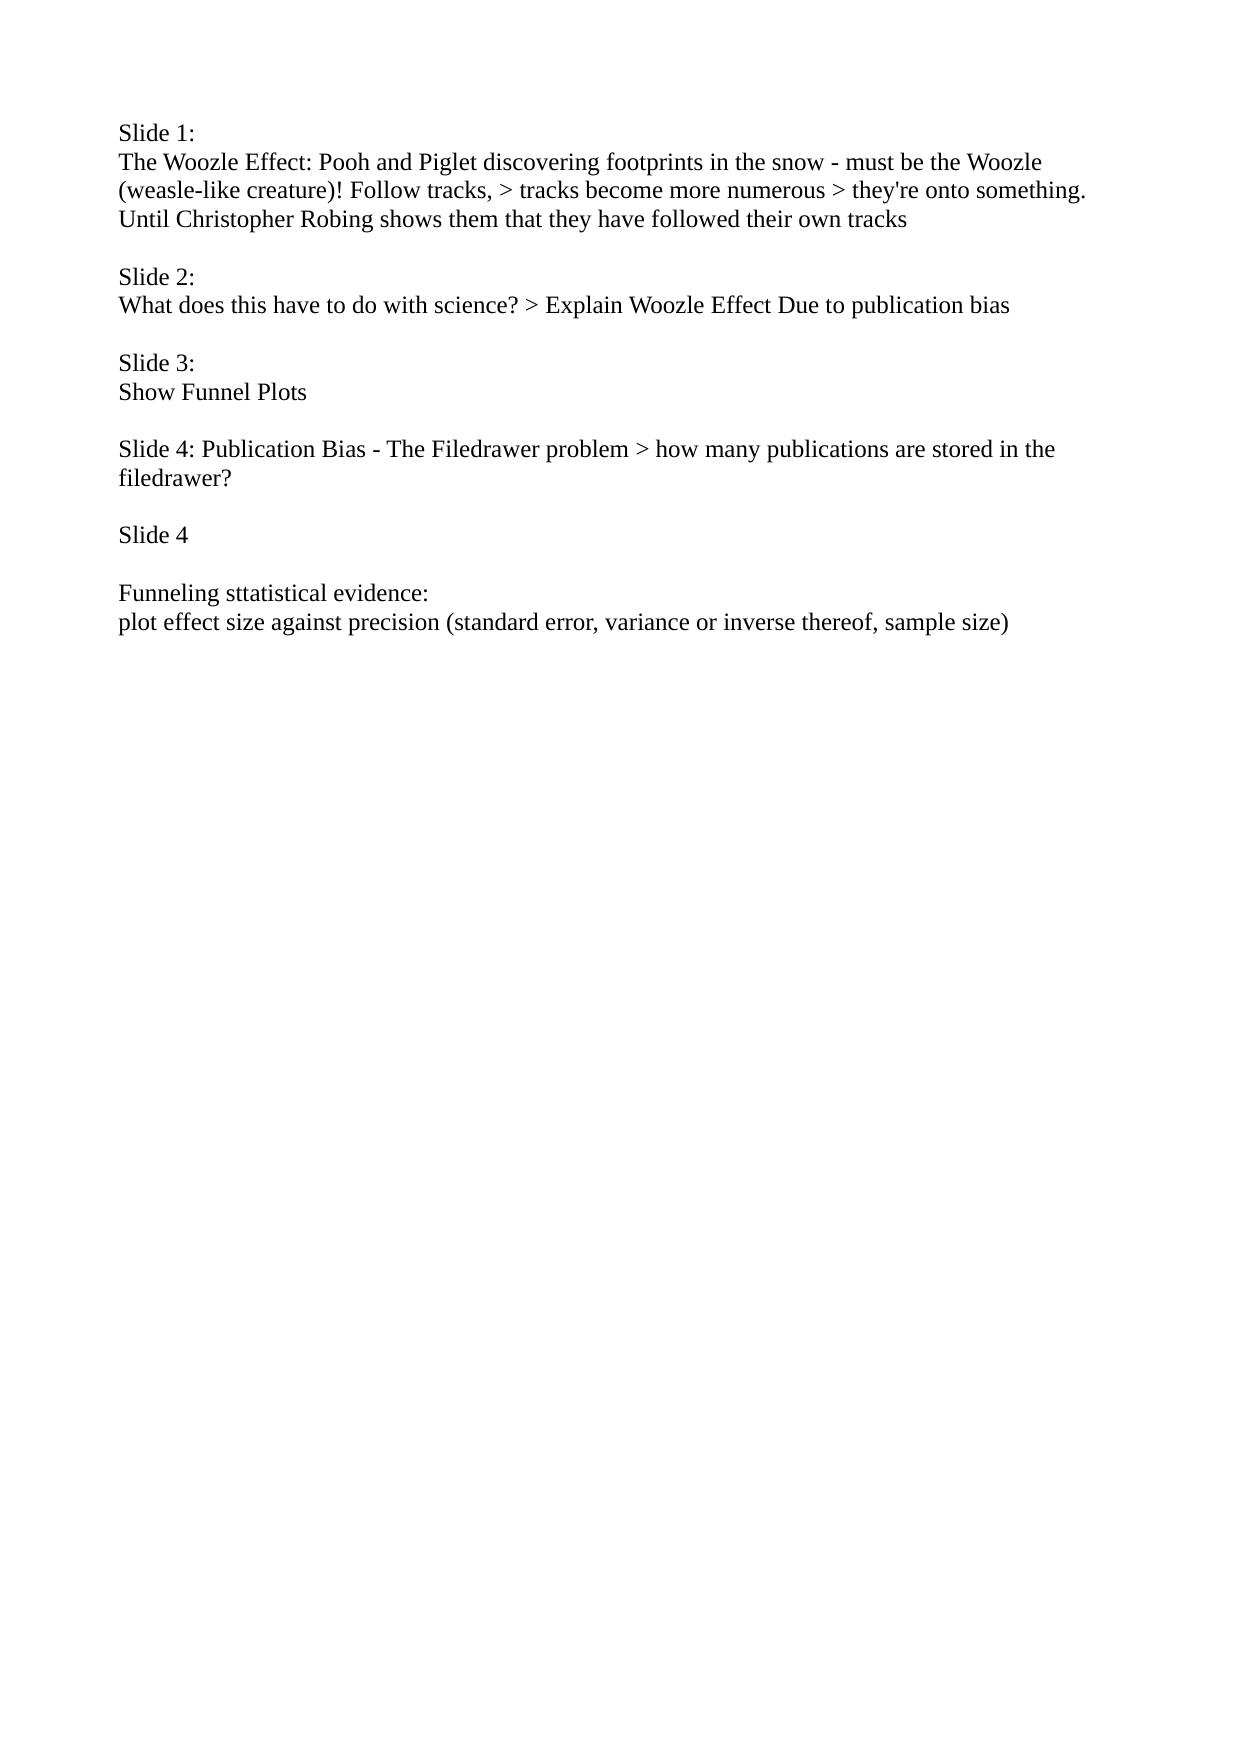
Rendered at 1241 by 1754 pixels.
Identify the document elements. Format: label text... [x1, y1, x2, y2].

text Slide 4: Publication Bias - The Filedrawer problem > how many publications are stored in the filedrawer? [118, 434, 1122, 492]
text What does this have to do with science? > Explain Woozle Effect Due to publication bias [118, 291, 1122, 319]
text Slide 2: [118, 262, 1122, 291]
text Slide 1: [118, 118, 1122, 147]
text Slide 4 [118, 521, 1122, 549]
text Slide 3: [118, 348, 1122, 377]
text The Woozle Effect: Pooh and Piglet discovering footprints in the snow - must be the Woozle (weasle-like creature)! Follow tracks, > tracks become more numerous > they're onto something. Until Christopher Robing shows them that they have followed their own tracks [118, 147, 1122, 233]
text Show Funnel Plots [118, 377, 1122, 406]
text Funneling sttatistical evidence: plot effect size against precision (standard error, variance or inverse thereof, sample size) [118, 578, 1122, 636]
